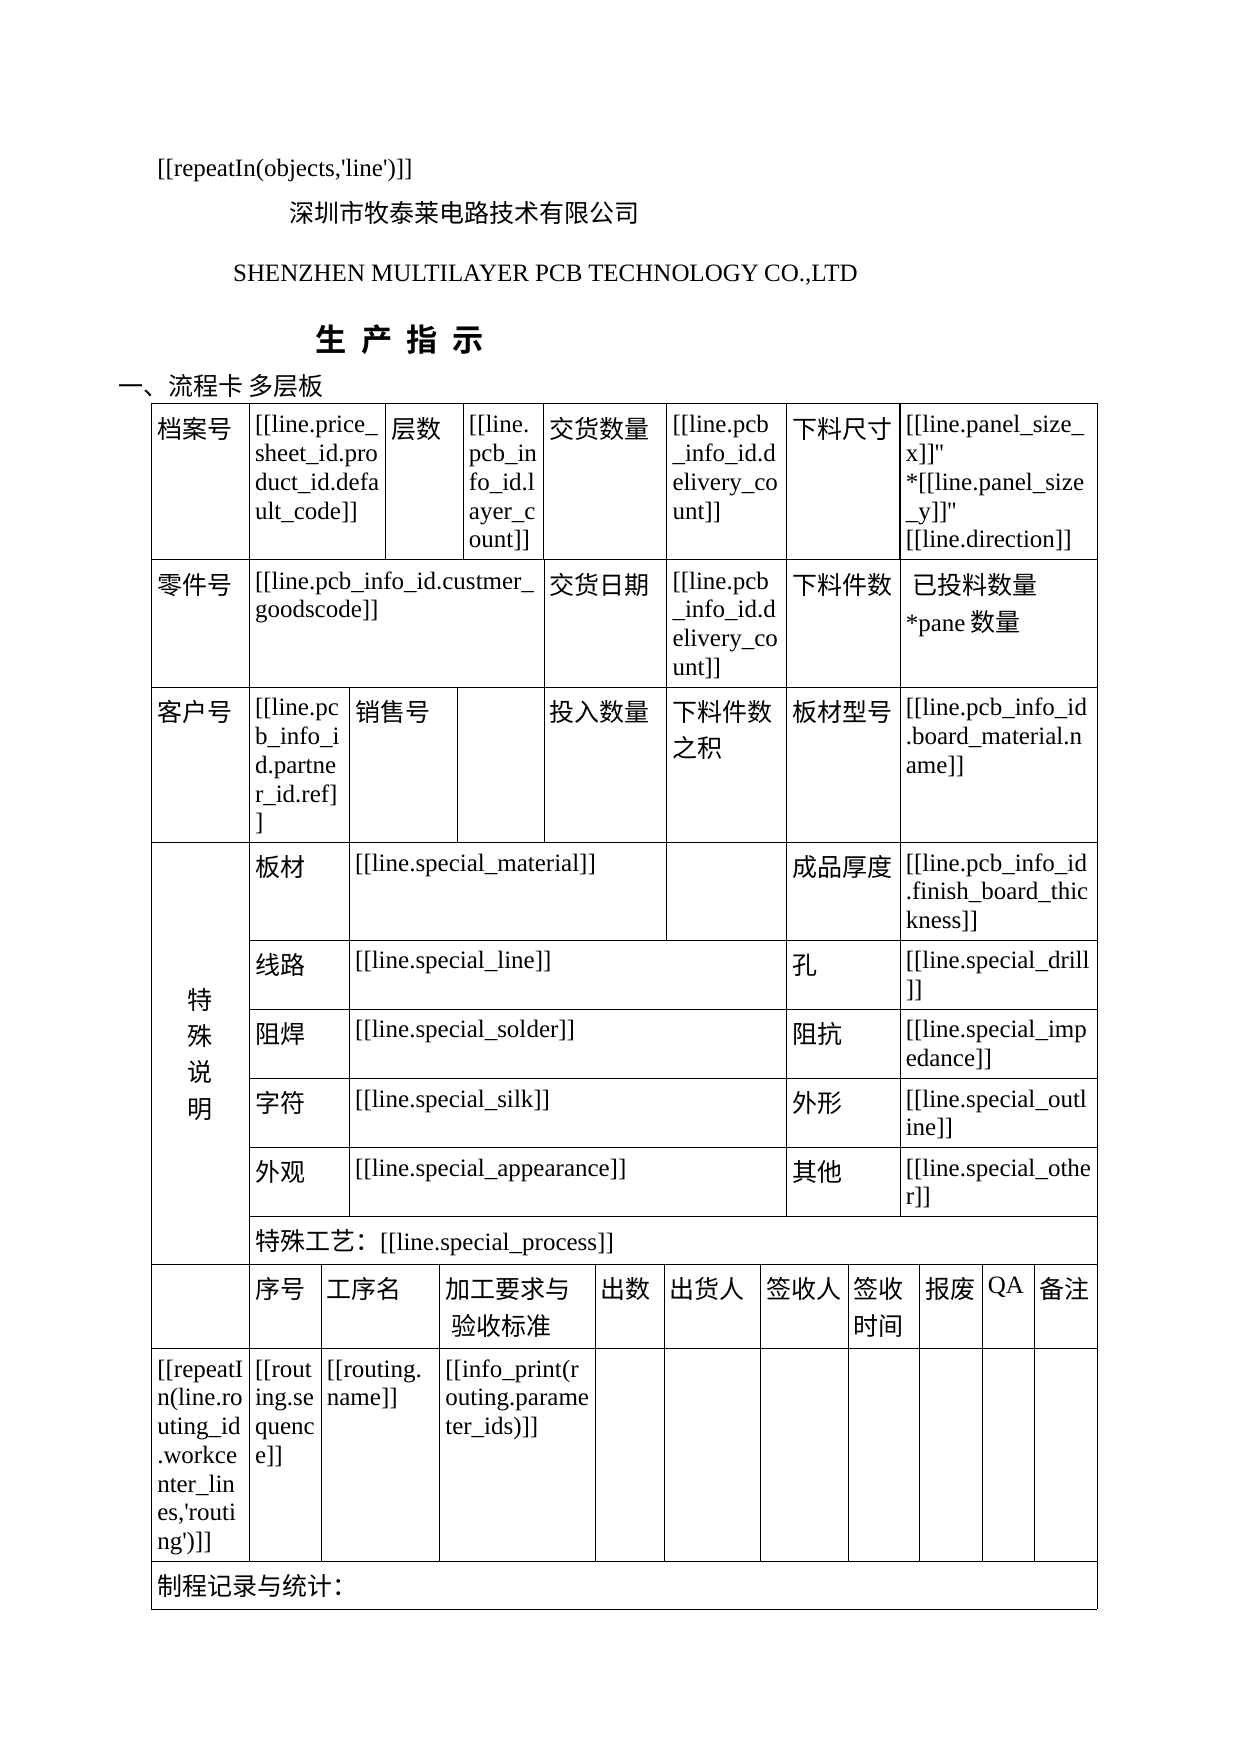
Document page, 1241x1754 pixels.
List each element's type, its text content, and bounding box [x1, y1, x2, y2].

table_cell [665, 1349, 760, 1561]
table_cell [[line.special_appearance]] [350, 1148, 786, 1216]
table_cell [983, 1349, 1034, 1561]
table_cell 制程记录与统计： [152, 1562, 1097, 1608]
table_cell 客户号 [152, 688, 249, 842]
table_header 档案号 [152, 404, 249, 559]
table_header [[line.pcb_info_id.layer_count]] [464, 404, 543, 559]
table_cell [[line.special_other]] [901, 1148, 1097, 1216]
table_cell [[info_print(routing.parameter_ids)]] [440, 1349, 595, 1561]
table_cell [152, 188, 171, 366]
table_header [[repeatIn(objects,'line')]] [152, 148, 1089, 187]
table_header [152, 1265, 249, 1348]
table_cell 成品厚度 [787, 843, 900, 940]
table_cell 零件号 [152, 560, 249, 687]
table_cell 交货日期 [545, 560, 666, 687]
table_cell [[routing.sequence]] [250, 1349, 321, 1561]
table_cell [[line.special_solder]] [350, 1010, 786, 1078]
table_cell 外观 [250, 1148, 349, 1216]
table_cell 下料件数 [787, 560, 900, 687]
table_header [[line.pcb_info_id.delivery_count]] [667, 404, 786, 559]
table_cell [[line.special_line]] [350, 941, 786, 1009]
table_cell 线路 [250, 941, 349, 1009]
table_cell [[line.pcb_info_id.board_material.name]] [901, 688, 1097, 842]
table_cell 投入数量 [545, 688, 666, 842]
table_header 签收人 [761, 1265, 848, 1348]
table_header 加工要求与 验收标准 [440, 1265, 595, 1348]
table_cell [[routing.name]] [322, 1349, 439, 1561]
table_cell 板材 [250, 843, 349, 940]
table_cell [849, 1349, 919, 1561]
table_cell [667, 843, 786, 940]
table_cell 字符 [250, 1079, 349, 1147]
table_header 层数 [386, 404, 463, 559]
table_header 下料尺寸 [787, 404, 899, 559]
table_cell 已投料数量*pane数量 [901, 560, 1097, 687]
table_cell [[line.pcb_info_id.finish_board_thickness]] [901, 843, 1097, 940]
table_cell 其他 [787, 1148, 900, 1216]
table_header 出货人 [665, 1265, 760, 1348]
table_header 交货数量 [544, 404, 666, 559]
table_header 报废 [920, 1265, 982, 1348]
table_cell 下料件数之积 [667, 688, 786, 842]
table_cell [[line.special_material]] [350, 843, 666, 940]
table_cell [[line.special_silk]] [350, 1079, 786, 1147]
table_header 出数 [596, 1265, 664, 1348]
table_cell [596, 1349, 664, 1561]
table_header [[line.panel_size_x]]'' *[[line.panel_size_y]]'' [[line.direction]] [901, 404, 1097, 559]
table_header 序号 [250, 1265, 321, 1348]
table_cell 阻焊 [250, 1010, 349, 1078]
table_header 备注 [1035, 1265, 1097, 1348]
table_cell [[line.special_impedance]] [901, 1010, 1097, 1078]
table_cell [[line.pcb_info_id.partner_id.ref]] [250, 688, 349, 842]
table_header 签收时间 [849, 1265, 919, 1348]
table_cell [[line.pcb_info_id.delivery_count]] [667, 560, 786, 687]
table_cell [1035, 1349, 1097, 1561]
table_cell [761, 1349, 848, 1561]
table_cell [458, 688, 544, 842]
table_cell 特 殊 说 明 [152, 843, 249, 1264]
table_cell 孔 [787, 941, 900, 1009]
table_cell [[line.special_drill]] [901, 941, 1097, 1009]
table_cell [[repeatIn(line.routing_id.workcenter_lines,'routing')]] [152, 1349, 249, 1561]
table_cell 阻抗 [787, 1010, 900, 1078]
table_cell [[line.pcb_info_id.custmer_goodscode]] [250, 560, 544, 687]
table_header 工序名 [322, 1265, 439, 1348]
table_cell 特殊工艺：[[line.special_process]] [250, 1217, 1097, 1264]
table_cell [920, 1349, 982, 1561]
table_cell 深圳市牧泰莱电路技术有限公司 SHENZHEN MULTILAYER PCB TECHNOLOGY CO.,LTD 生 产 指 示 [172, 188, 1089, 366]
table_cell 板材型号 [787, 688, 900, 842]
text 一、流程卡 多层板 [118, 367, 1122, 403]
table_cell 外形 [787, 1079, 900, 1147]
table_cell 销售号 [350, 688, 457, 842]
table_header QA [983, 1265, 1034, 1348]
table_cell [[line.special_outline]] [901, 1079, 1097, 1147]
table_header [[line.price_sheet_id.product_id.default_code]] [250, 404, 385, 559]
